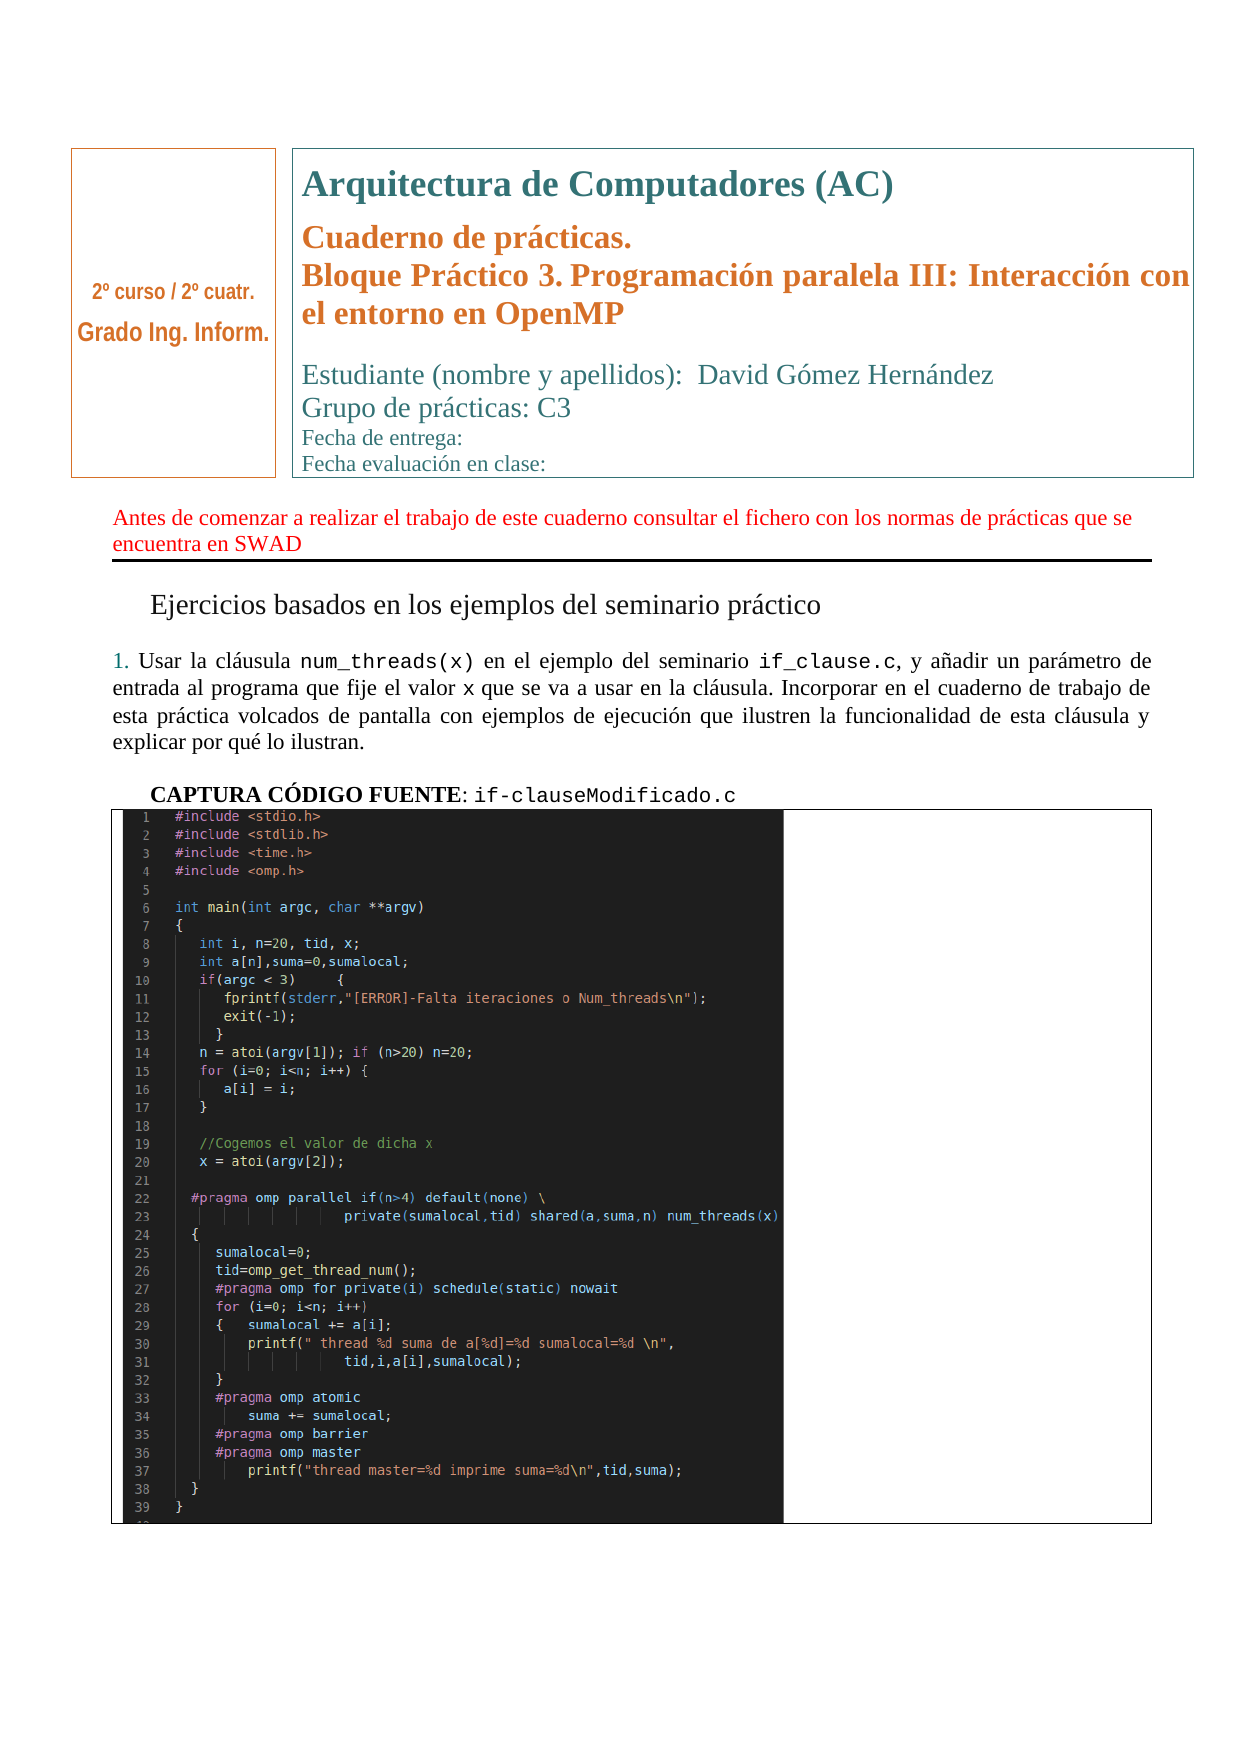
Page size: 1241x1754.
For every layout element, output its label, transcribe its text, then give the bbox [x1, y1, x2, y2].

picture [122, 809, 784, 1523]
table_header Arquitectura de Computadores (AC) Cuaderno de prácticas. Bloque Práctico 3. Programación paralela III: Interacción con el entorno en OpenMP Estudiante (nombre y apellidos): David Gómez Hernández Grupo de prácticas: C3 Fecha de entrega: Fecha evaluación en clase: [293, 149, 1193, 477]
text CAPTURA CÓDIGO FUENTE: if-clauseModificado.c [150, 781, 1152, 809]
table_header [112, 810, 122, 1523]
table_header [784, 810, 1151, 1523]
table_header 2º curso / 2º cuatr. Grado Ing. Inform. [72, 149, 275, 477]
list 1. Usar la cláusula num_threads(x) en el ejemplo del seminario if_clause.c, y añadir un parámetro de entrada al programa que fije el valor x que se va a usar en la cláusula. Incorporar en el cuaderno de trabajo de esta práctica volcados de pantalla con ejemplos de ejecución que ilustren la funcionalidad de esta cláusula y explicar por qué lo ilustran. [112, 647, 1152, 755]
subtitle Ejercicios basados en los ejemplos del seminario práctico [112, 587, 1152, 621]
table_header [276, 148, 292, 477]
text Antes de comenzar a realizar el trabajo de este cuaderno consultar el fichero con los normas de prácticas que se encuentra en SWAD [112, 504, 1152, 559]
